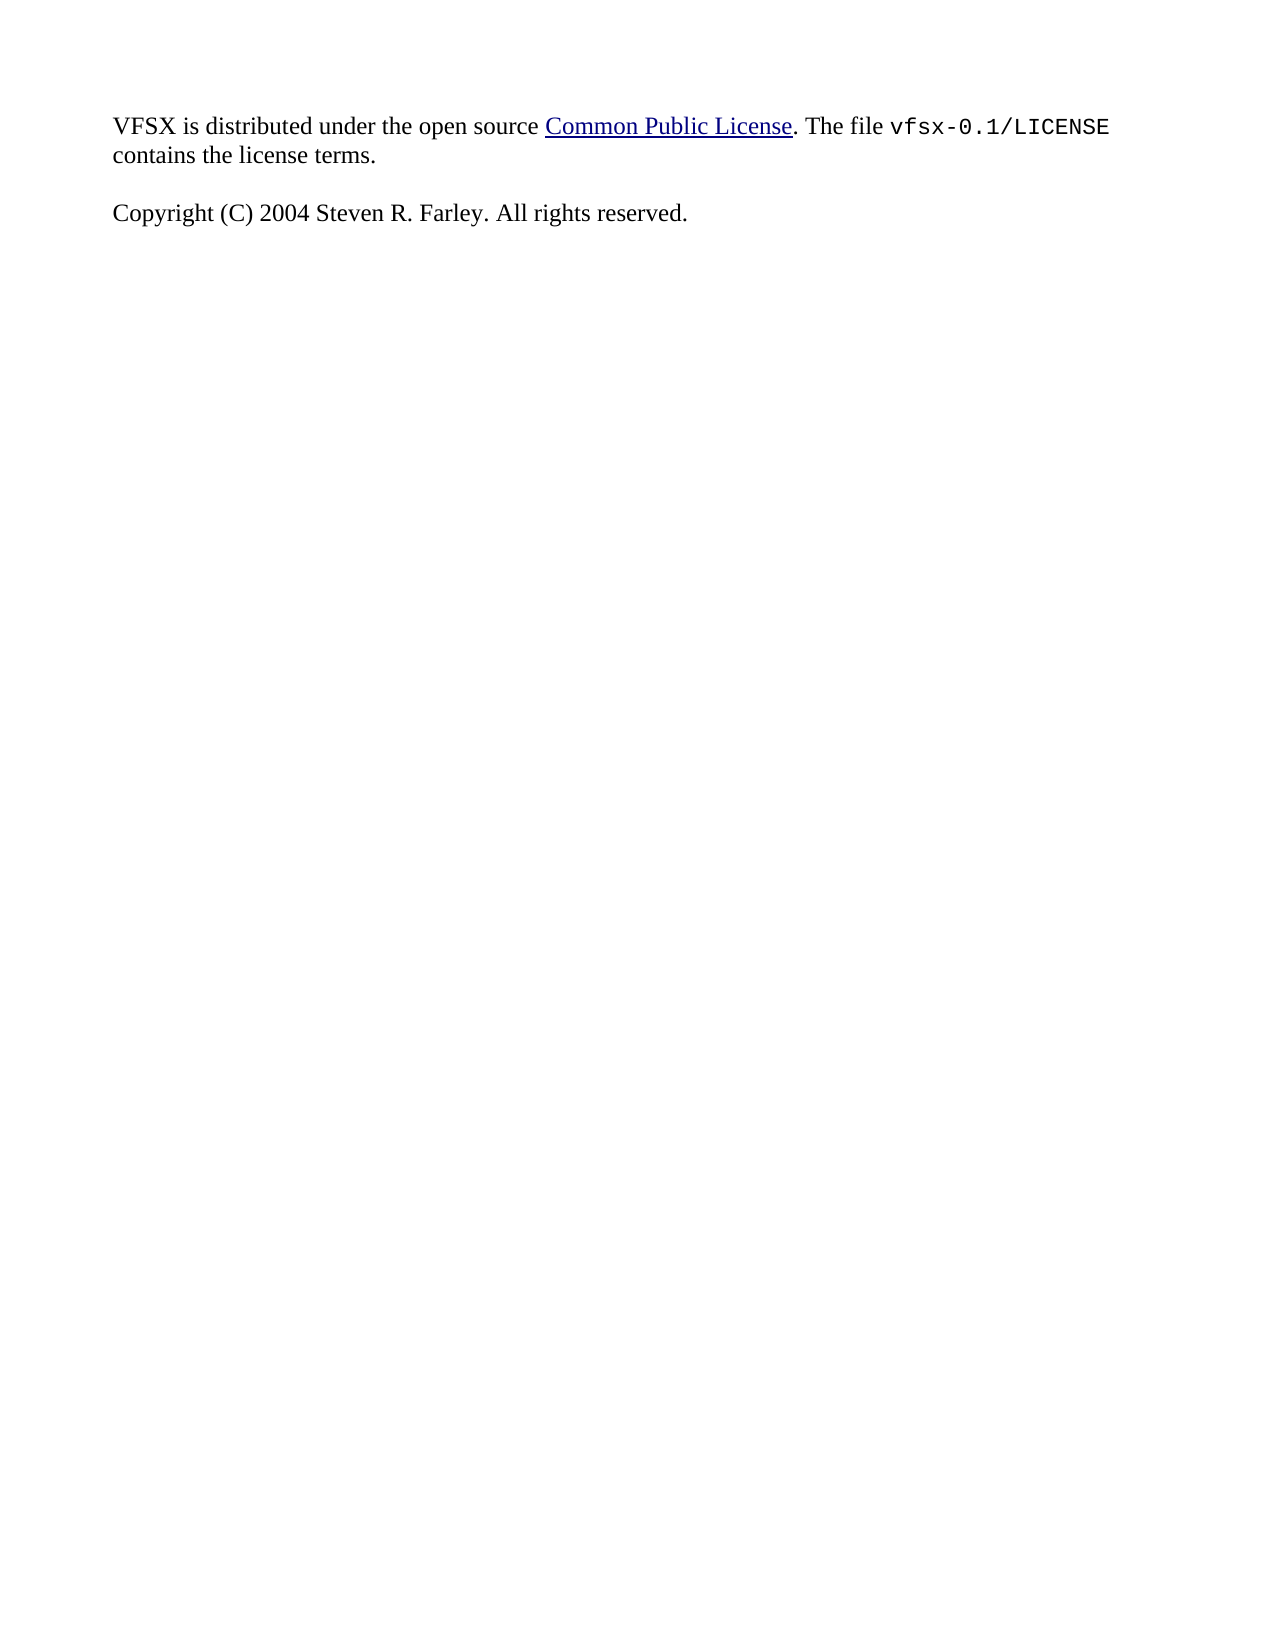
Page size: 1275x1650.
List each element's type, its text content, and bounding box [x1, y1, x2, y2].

text Copyright (C) 2004 Steven R. Farley. All rights reserved. [112, 199, 1162, 227]
text VFSX is distributed under the open source Common Public License. The file vfsx-0.1/LICENSE contains the license terms. [112, 112, 1162, 169]
